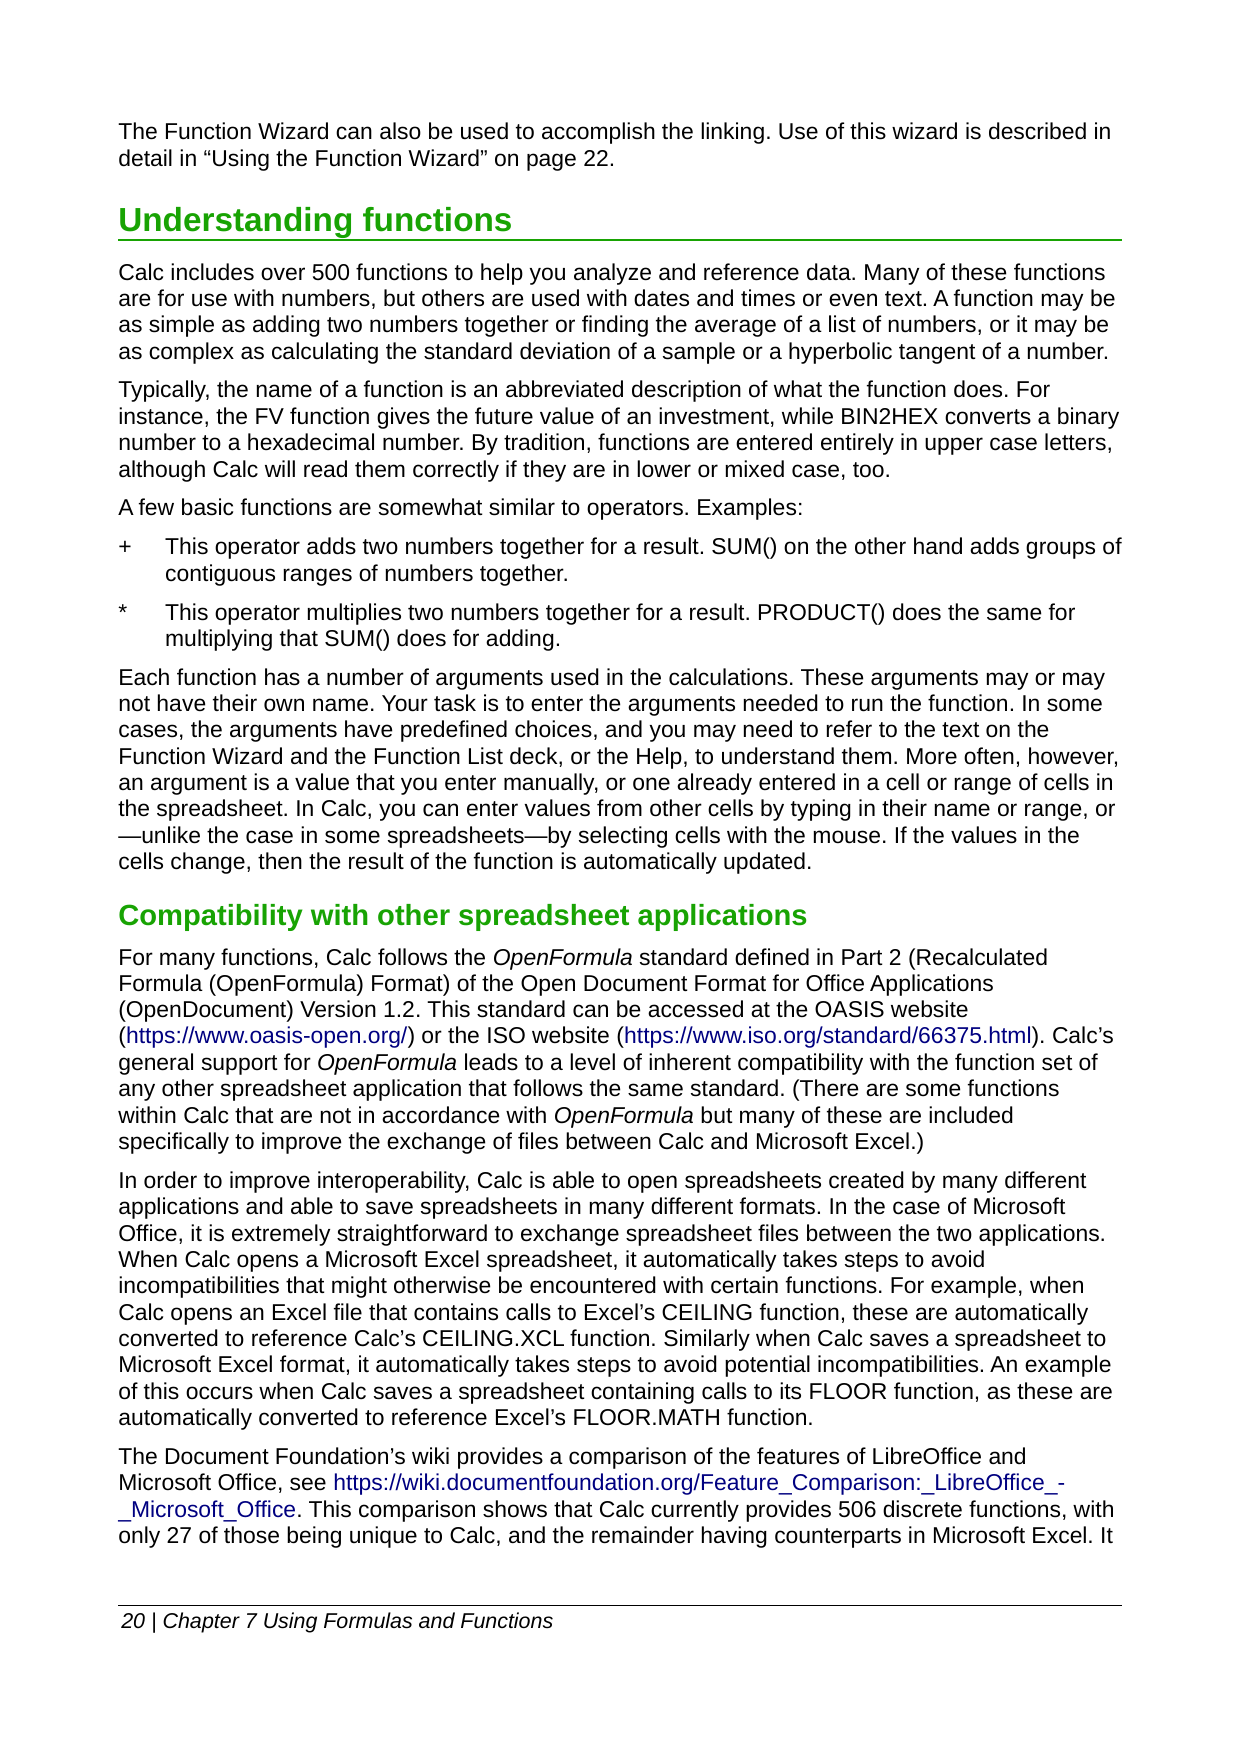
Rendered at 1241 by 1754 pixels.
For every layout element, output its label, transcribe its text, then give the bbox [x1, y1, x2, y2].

text For many functions, Calc follows the OpenFormula standard defined in Part 2 (Recalculated Formula (OpenFormula) Format) of the Open Document Format for Office Applications (OpenDocument) Version 1.2. This standard can be accessed at the OASIS website (https://www.oasis-open.org/) or the ISO website (https://www.iso.org/standard/66375.html). Calc’s general support for OpenFormula leads to a level of inherent compatibility with the function set of any other spreadsheet application that follows the same standard. (There are some functions within Calc that are not in accordance with OpenFormula but many of these are included specifically to improve the exchange of files between Calc and Microsoft Excel.) [118, 943, 1122, 1154]
text Calc includes over 500 functions to help you analyze and reference data. Many of these functions are for use with numbers, but others are used with dates and times or even text. A function may be as simple as adding two numbers together or finding the average of a list of numbers, or it may be as complex as calculating the standard deviation of a sample or a hyperbolic tangent of a number. [118, 258, 1122, 364]
table_cell This operator multiplies two numbers together for a result. PRODUCT() does the same for multiplying that SUM() does for adding. [165, 599, 1122, 664]
table_header This operator adds two numbers together for a result. SUM() on the other hand adds groups of contiguous ranges of numbers together. [165, 533, 1122, 598]
text A few basic functions are somewhat similar to operators. Examples: [118, 494, 1122, 521]
text In order to improve interoperability, Calc is able to open spreadsheets created by many different applications and able to save spreadsheets in many different formats. In the case of Microsoft Office, it is extremely straightforward to exchange spreadsheet files between the two applications. When Calc opens a Microsoft Excel spreadsheet, it automatically takes steps to avoid incompatibilities that might otherwise be encountered with certain functions. For example, when Calc opens an Excel file that contains calls to Excel’s CEILING function, these are automatically converted to reference Calc’s CEILING.XCL function. Similarly when Calc saves a spreadsheet to Microsoft Excel format, it automatically takes steps to avoid potential incompatibilities. An example of this occurs when Calc saves a spreadsheet containing calls to its FLOOR function, as these are automatically converted to reference Excel’s FLOOR.MATH function. [118, 1167, 1122, 1430]
subtitle Understanding functions [118, 200, 1122, 239]
text Each function has a number of arguments used in the calculations. These arguments may or may not have their own name. Your task is to enter the arguments needed to run the function. In some cases, the arguments have predefined choices, and you may need to refer to the text on the Function Wizard and the Function List deck, or the Help, to understand them. More often, however, an argument is a value that you enter manually, or one already entered in a cell or range of cells in the spreadsheet. In Calc, you can enter values from other cells by typing in their name or range, or—unlike the case in some spreadsheets—by selecting cells with the mouse. If the values in the cells change, then the result of the function is automatically updated. [118, 664, 1122, 874]
table_header + [118, 533, 165, 598]
text The Document Foundation’s wiki provides a comparison of the features of LibreOffice and Microsoft Office, see https://wiki.documentfoundation.org/Feature_Comparison:_LibreOffice_-_Microsoft_Office. This comparison shows that Calc currently provides 506 discrete functions, with only 27 of those being unique to Calc, and the remainder having counterparts in Microsoft Excel. It [118, 1443, 1122, 1548]
text Typically, the name of a function is an abbreviated description of what the function does. For instance, the FV function gives the future value of an investment, while BIN2HEX converts a binary number to a hexadecimal number. By tradition, functions are entered entirely in upper case letters, although Calc will read them correctly if they are in lower or mixed case, too. [118, 376, 1122, 482]
text The Function Wizard can also be used to accomplish the linking. Use of this wizard is described in detail in “Using the Function Wizard” on page 22. [118, 118, 1122, 171]
subtitle Compatibility with other spreadsheet applications [118, 898, 1122, 932]
table_cell * [118, 599, 165, 664]
